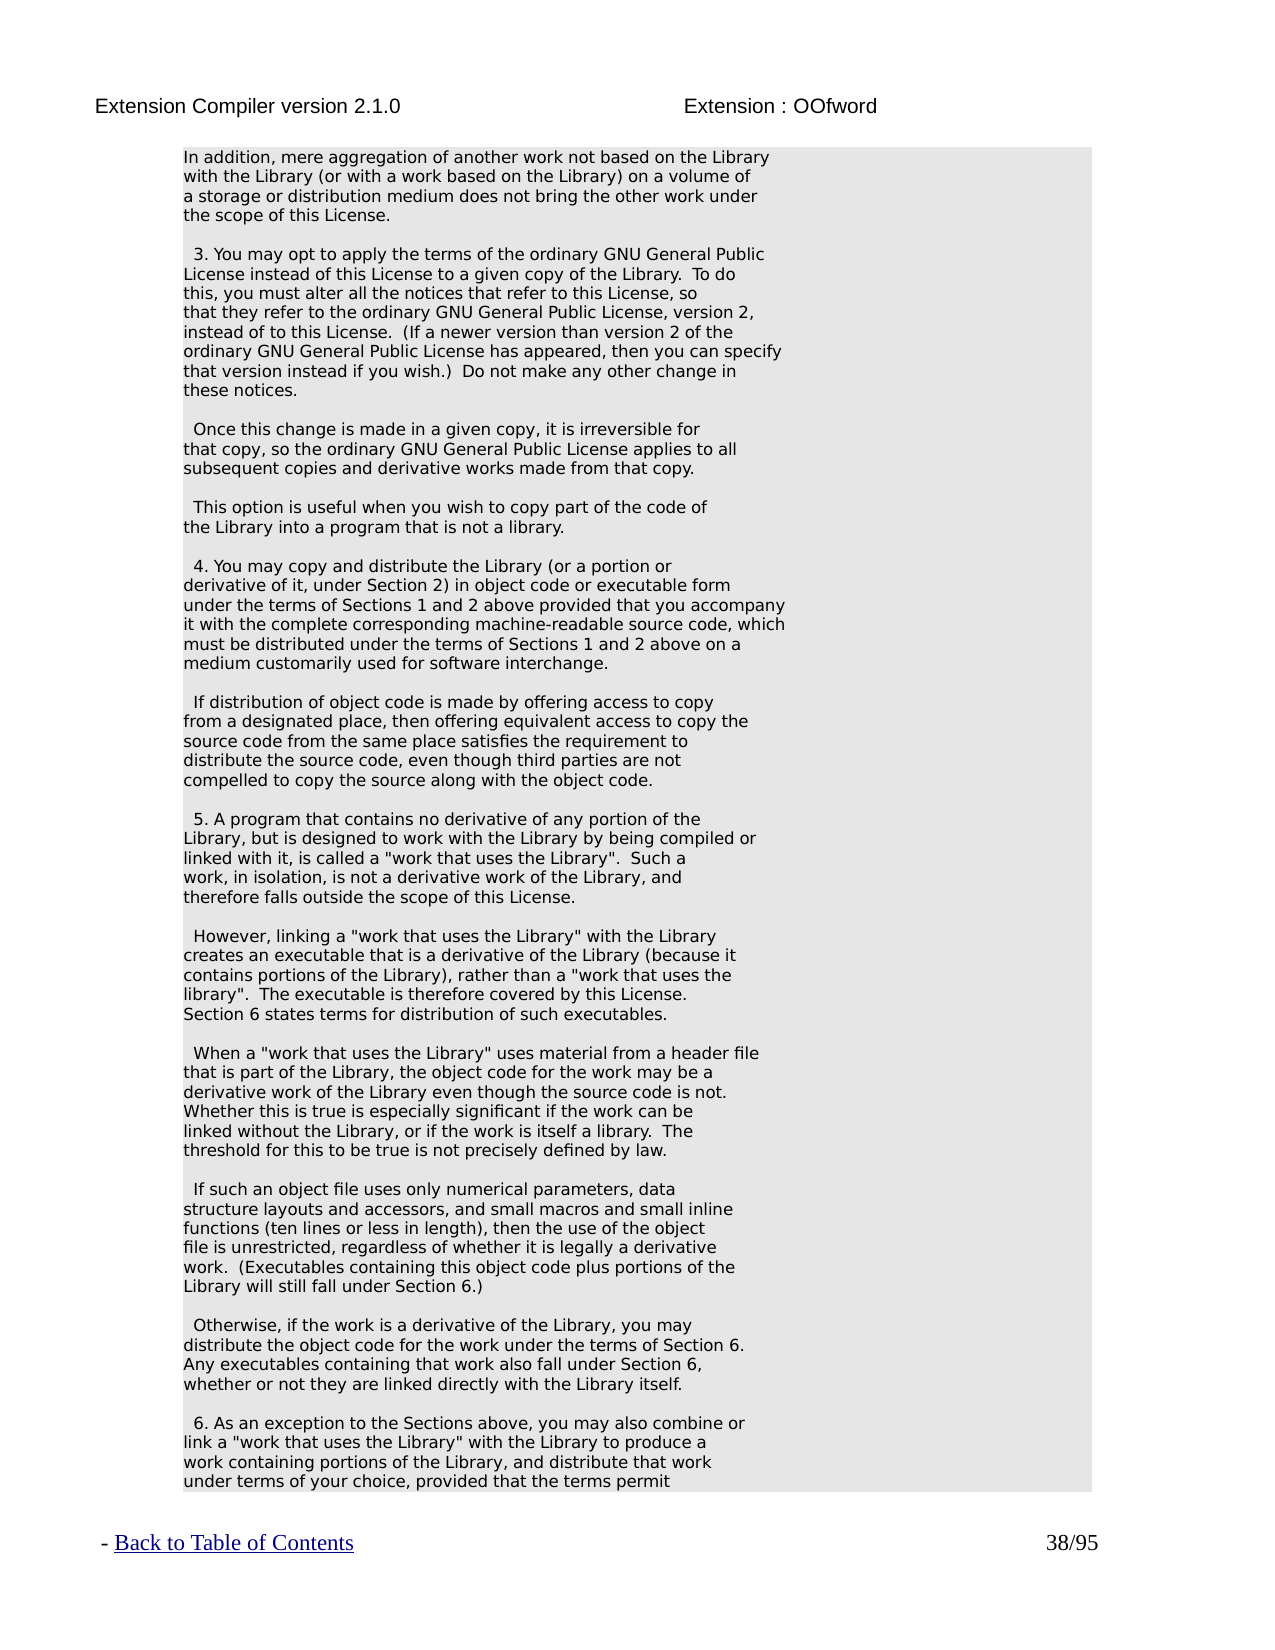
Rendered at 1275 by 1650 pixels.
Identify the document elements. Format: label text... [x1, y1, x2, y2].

text link a "work that uses the Library" with the Library to produce a [183, 1433, 1092, 1453]
text instead of to this License. (If a newer version than version 2 of the [183, 323, 1092, 342]
text threshold for this to be true is not precisely defined by law. [183, 1141, 1092, 1160]
text 6. As an exception to the Sections above, you may also combine or [183, 1414, 1092, 1433]
text a storage or distribution medium does not bring the other work under [183, 186, 1092, 206]
text distribute the object code for the work under the terms of Section 6. [183, 1336, 1092, 1355]
text structure layouts and accessors, and small macros and small inline [183, 1199, 1092, 1219]
text Library will still fall under Section 6.) [183, 1277, 1092, 1297]
text When a "work that uses the Library" uses material from a header file [183, 1043, 1092, 1063]
text library". The executable is therefore covered by this License. [183, 985, 1092, 1004]
text linked without the Library, or if the work is itself a library. The [183, 1121, 1092, 1141]
text it with the complete corresponding machine-readable source code, which [183, 615, 1092, 634]
text subsequent copies and derivative works made from that copy. [183, 459, 1092, 479]
text Once this change is made in a given copy, it is irreversible for [183, 420, 1092, 440]
text work, in isolation, is not a derivative work of the Library, and [183, 868, 1092, 888]
text Library, but is designed to work with the Library by being compiled or [183, 829, 1092, 849]
text If such an object file uses only numerical parameters, data [183, 1180, 1092, 1199]
text therefore falls outside the scope of this License. [183, 888, 1092, 907]
text This option is useful when you wish to copy part of the code of [183, 498, 1092, 518]
text Whether this is true is especially significant if the work can be [183, 1102, 1092, 1121]
text contains portions of the Library), rather than a "work that uses the [183, 966, 1092, 985]
text must be distributed under the terms of Sections 1 and 2 above on a [183, 634, 1092, 654]
text work. (Executables containing this object code plus portions of the [183, 1258, 1092, 1277]
text these notices. [183, 381, 1092, 401]
text whether or not they are linked directly with the Library itself. [183, 1375, 1092, 1394]
text ordinary GNU General Public License has appeared, then you can specify [183, 342, 1092, 362]
text However, linking a "work that uses the Library" with the Library [183, 927, 1092, 946]
text medium customarily used for software interchange. [183, 654, 1092, 673]
text the Library into a program that is not a library. [183, 518, 1092, 537]
text derivative of it, under Section 2) in object code or executable form [183, 576, 1092, 596]
text Any executables containing that work also fall under Section 6, [183, 1355, 1092, 1375]
text file is unrestricted, regardless of whether it is legally a derivative [183, 1238, 1092, 1258]
text compelled to copy the source along with the object code. [183, 771, 1092, 790]
text that version instead if you wish.) Do not make any other change in [183, 362, 1092, 381]
text Otherwise, if the work is a derivative of the Library, you may [183, 1316, 1092, 1336]
text 5. A program that contains no derivative of any portion of the [183, 810, 1092, 829]
text source code from the same place satisfies the requirement to [183, 732, 1092, 751]
text 3. You may opt to apply the terms of the ordinary GNU General Public [183, 245, 1092, 264]
text derivative work of the Library even though the source code is not. [183, 1082, 1092, 1102]
text the scope of this License. [183, 206, 1092, 225]
text under terms of your choice, provided that the terms permit [183, 1472, 1092, 1492]
text linked with it, is called a "work that uses the Library". Such a [183, 849, 1092, 868]
text with the Library (or with a work based on the Library) on a volume of [183, 167, 1092, 186]
text functions (ten lines or less in length), then the use of the object [183, 1219, 1092, 1238]
text this, you must alter all the notices that refer to this License, so [183, 284, 1092, 303]
text work containing portions of the Library, and distribute that work [183, 1453, 1092, 1472]
text creates an executable that is a derivative of the Library (because it [183, 946, 1092, 966]
text that is part of the Library, the object code for the work may be a [183, 1063, 1092, 1082]
text Section 6 states terms for distribution of such executables. [183, 1004, 1092, 1024]
text from a designated place, then offering equivalent access to copy the [183, 712, 1092, 732]
text If distribution of object code is made by offering access to copy [183, 693, 1092, 712]
text In addition, mere aggregation of another work not based on the Library [183, 147, 1092, 167]
text that they refer to the ordinary GNU General Public License, version 2, [183, 303, 1092, 323]
text 4. You may copy and distribute the Library (or a portion or [183, 557, 1092, 576]
text License instead of this License to a given copy of the Library. To do [183, 264, 1092, 284]
text that copy, so the ordinary GNU General Public License applies to all [183, 440, 1092, 459]
text under the terms of Sections 1 and 2 above provided that you accompany [183, 596, 1092, 615]
text distribute the source code, even though third parties are not [183, 751, 1092, 771]
